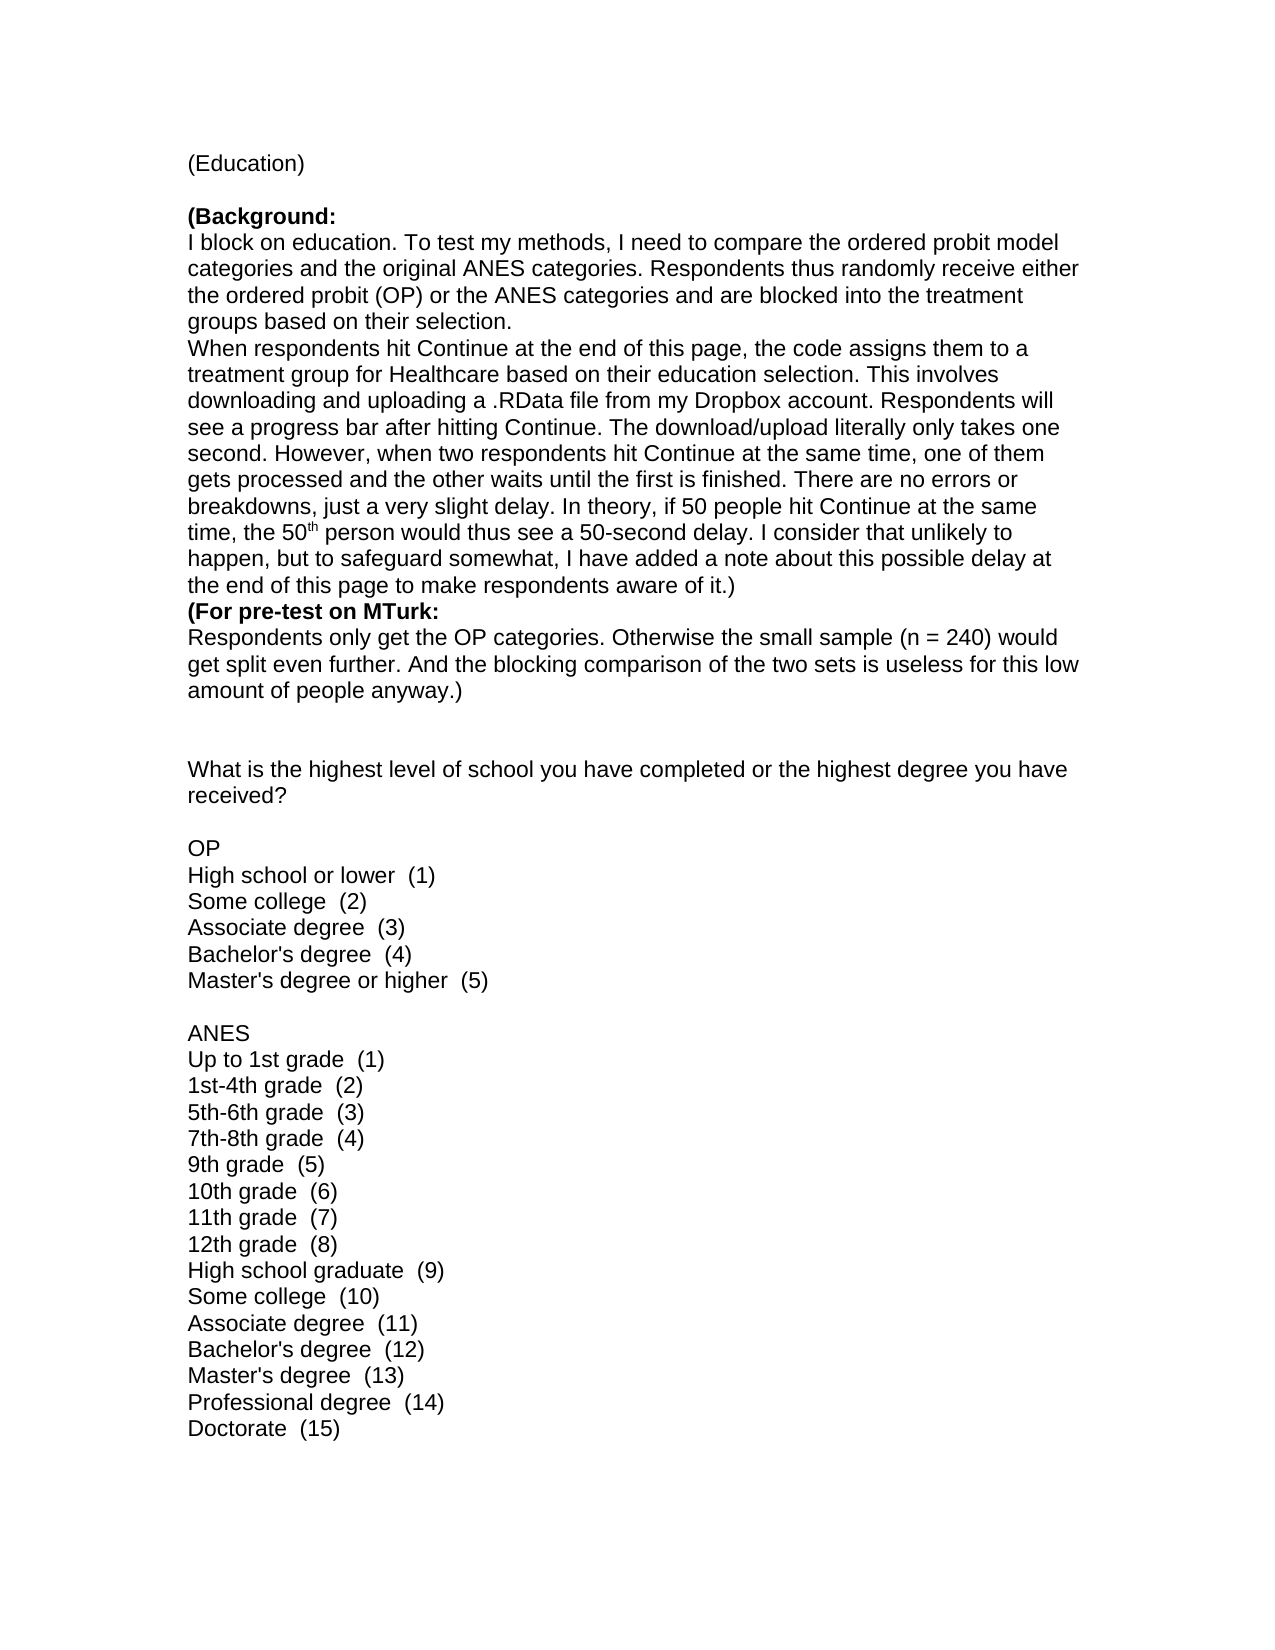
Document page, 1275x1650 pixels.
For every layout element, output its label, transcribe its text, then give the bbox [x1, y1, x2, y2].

text Associate degree (3) [187, 914, 1087, 941]
text OP [187, 835, 1087, 862]
text 9th grade (5) [187, 1151, 1087, 1178]
text (Background: [187, 203, 1087, 229]
text High school or lower (1) [187, 862, 1087, 888]
text Some college (2) [187, 888, 1087, 914]
text What is the highest level of school you have completed or the highest degree you have received? [187, 756, 1087, 809]
text (For pre-test on MTurk: [187, 598, 1087, 624]
text 7th-8th grade (4) [187, 1125, 1087, 1151]
text 5th-6th grade (3) [187, 1099, 1087, 1125]
text Professional degree (14) [187, 1389, 1087, 1415]
text Some college (10) [187, 1283, 1087, 1309]
text Bachelor's degree (4) [187, 941, 1087, 967]
text High school graduate (9) [187, 1257, 1087, 1283]
text Respondents only get the OP categories. Otherwise the small sample (n = 240) would get split even further. And the blocking comparison of the two sets is useless for this low amount of people anyway.) [187, 624, 1087, 703]
text Doctorate (15) [187, 1415, 1087, 1441]
text 11th grade (7) [187, 1204, 1087, 1231]
text Associate degree (11) [187, 1309, 1087, 1336]
text 1st-4th grade (2) [187, 1072, 1087, 1099]
text (Education) [187, 150, 1087, 176]
text Up to 1st grade (1) [187, 1046, 1087, 1072]
text 12th grade (8) [187, 1231, 1087, 1257]
text I block on education. To test my methods, I need to compare the ordered probit model categories and the original ANES categories. Respondents thus randomly receive either the ordered probit (OP) or the ANES categories and are blocked into the treatment groups based on their selection. [187, 229, 1087, 334]
text When respondents hit Continue at the end of this page, the code assigns them to a treatment group for Healthcare based on their education selection. This involves downloading and uploading a .RData file from my Dropbox account. Respondents will see a progress bar after hitting Continue. The download/upload literally only takes one second. However, when two respondents hit Continue at the same time, one of them gets processed and the other waits until the first is finished. There are no errors or breakdowns, just a very slight delay. In theory, if 50 people hit Continue at the same time, the 50th person would thus see a 50-second delay. I consider that unlikely to happen, but to safeguard somewhat, I have added a note about this possible delay at the end of this page to make respondents aware of it.) [187, 334, 1087, 598]
text Master's degree (13) [187, 1362, 1087, 1389]
text Bachelor's degree (12) [187, 1336, 1087, 1362]
text ANES [187, 1020, 1087, 1046]
text Master's degree or higher (5) [187, 967, 1087, 993]
text 10th grade (6) [187, 1178, 1087, 1204]
